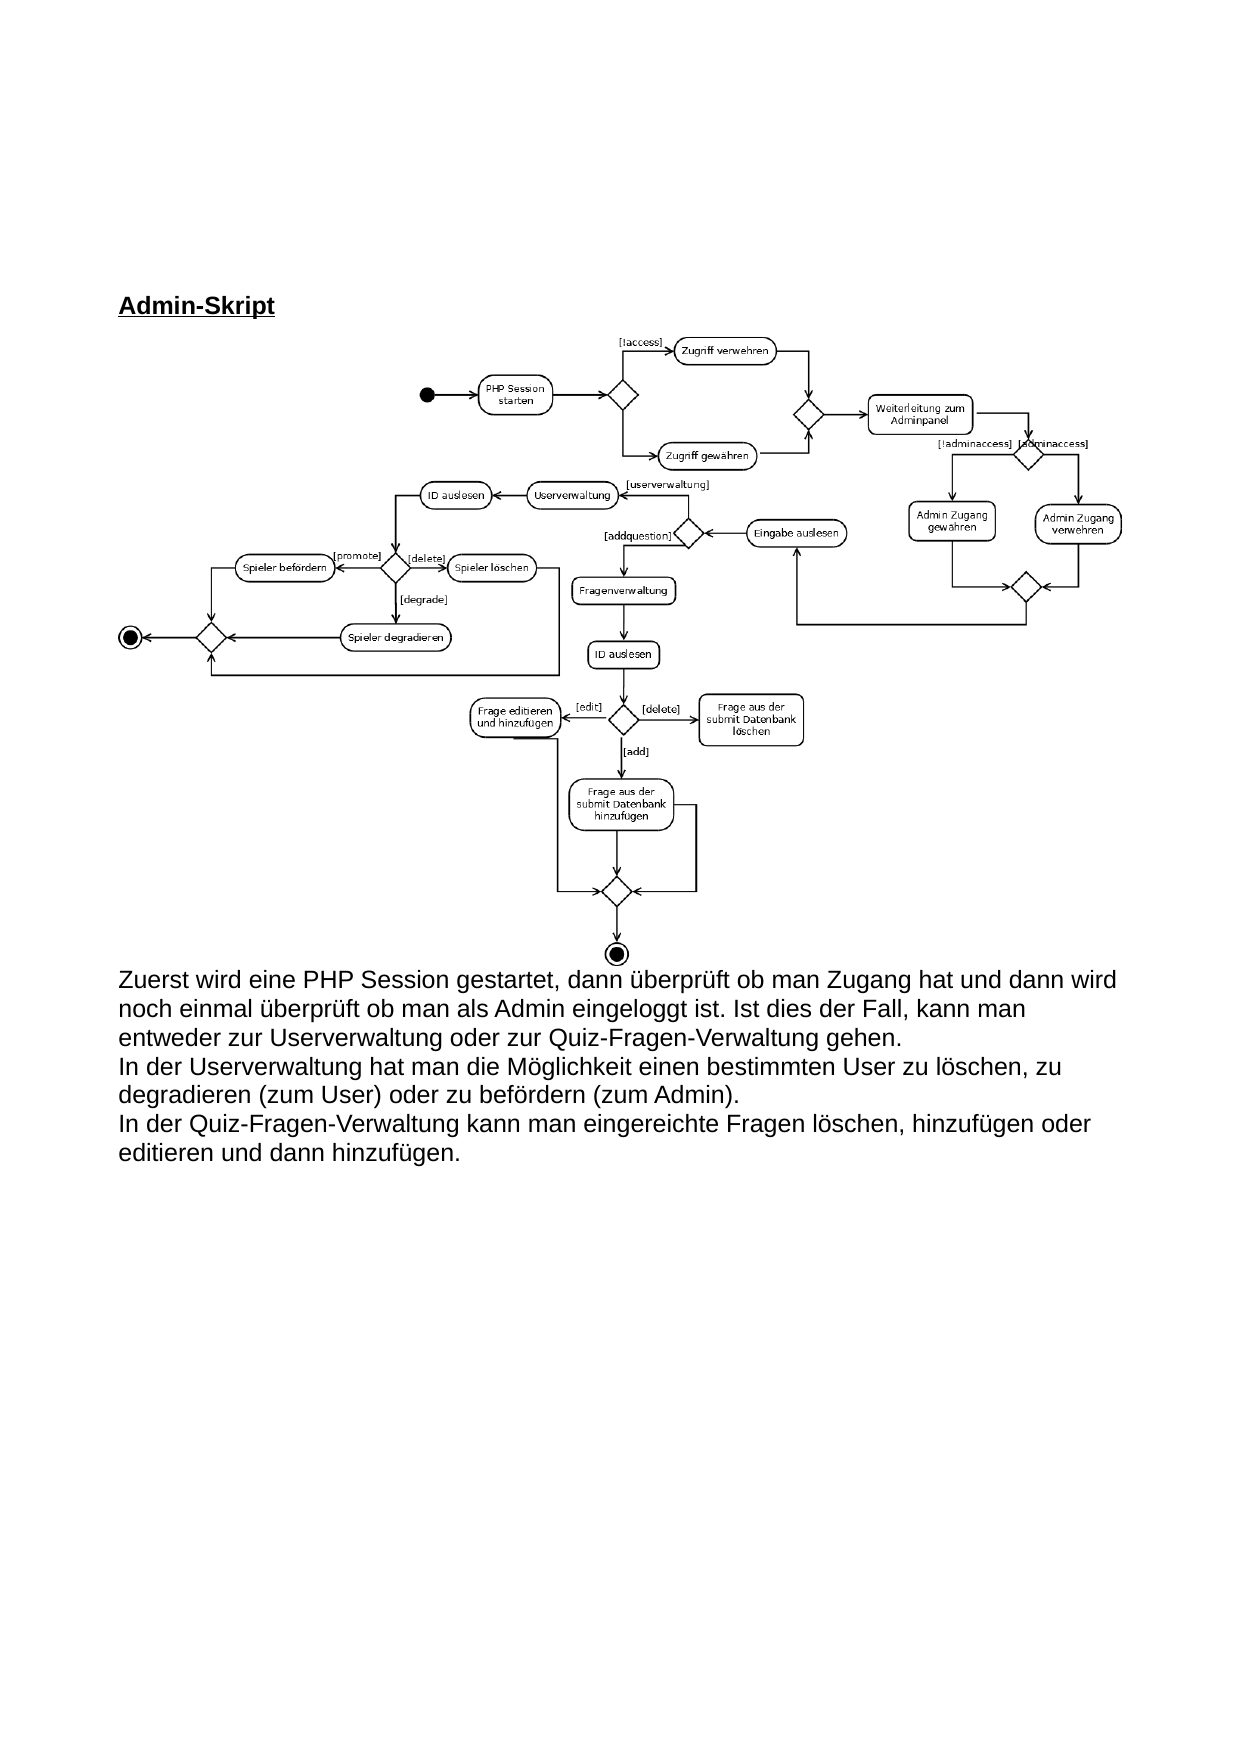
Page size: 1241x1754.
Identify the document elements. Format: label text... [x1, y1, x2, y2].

picture [118, 319, 1123, 966]
text Admin-Skript [118, 291, 1122, 319]
text In der Quiz-Fragen-Verwaltung kann man eingereichte Fragen löschen, hinzufügen oder editieren und dann hinzufügen. [118, 1109, 1122, 1166]
text Zuerst wird eine PHP Session gestartet, dann überprüft ob man Zugang hat und dann wird noch einmal überprüft ob man als Admin eingeloggt ist. Ist dies der Fall, kann man entweder zur Userverwaltung oder zur Quiz-Fragen-Verwaltung gehen. In der Userverwaltung hat man die Möglichkeit einen bestimmten User zu löschen, zu degradieren (zum User) oder zu befördern (zum Admin). [118, 966, 1122, 1109]
